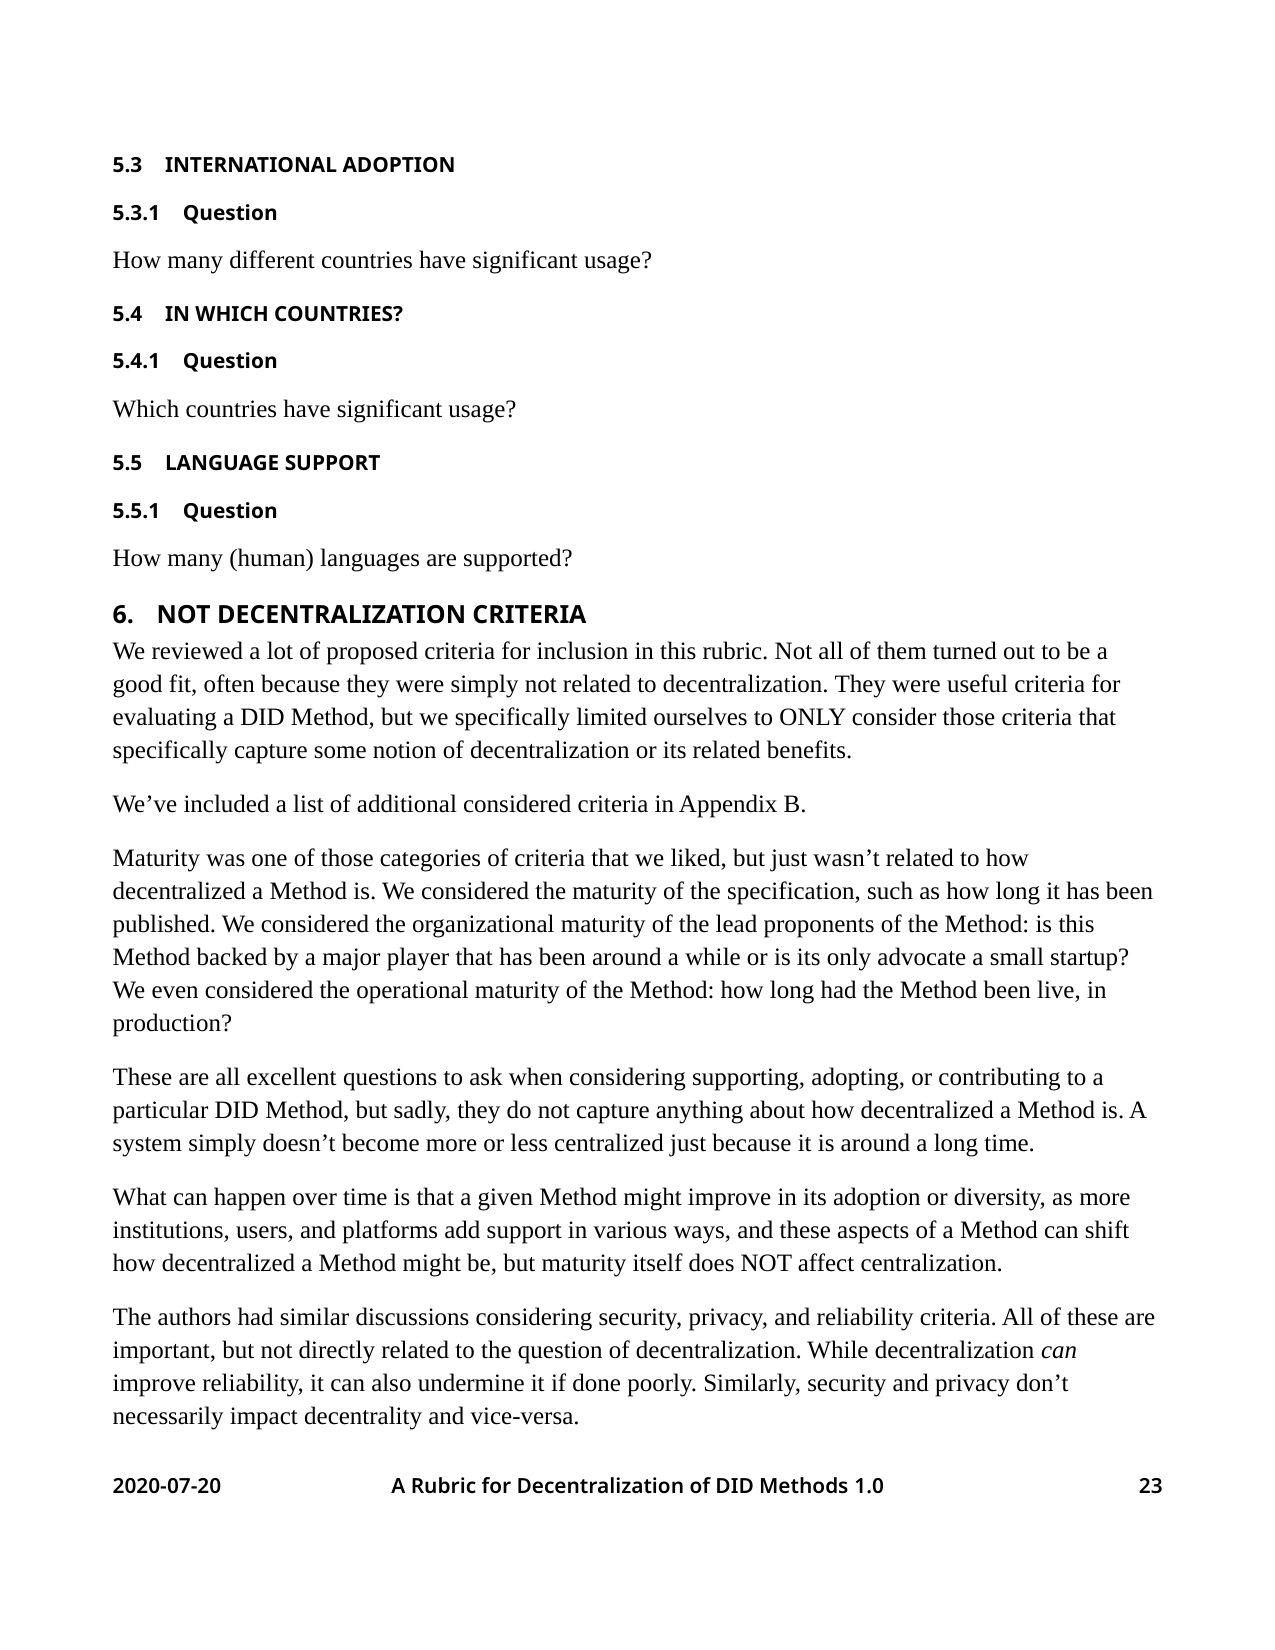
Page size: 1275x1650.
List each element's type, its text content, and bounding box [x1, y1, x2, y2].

text What can happen over time is that a given Method might improve in its adoption or diversity, as more institutions, users, and platforms add support in various ways, and these aspects of a Method can shift how decentralized a Method might be, but maturity itself does NOT affect centralization. [112, 1182, 1162, 1277]
subtitle Question [112, 198, 1162, 226]
text We’ve included a list of additional considered criteria in Appendix B. [112, 789, 1162, 818]
text The authors had similar discussions considering security, privacy, and reliability criteria. All of these are important, but not directly related to the question of decentralization. While decentralization can improve reliability, it can also undermine it if done poorly. Similarly, security and privacy don’t necessarily impact decentrality and vice-versa. [112, 1302, 1162, 1430]
subtitle Question [112, 496, 1162, 524]
subtitle Not Decentralization Criteria [112, 597, 1162, 631]
text Maturity was one of those categories of criteria that we liked, but just wasn’t related to how decentralized a Method is. We considered the maturity of the specification, such as how long it has been published. We considered the organizational maturity of the lead proponents of the Method: is this Method backed by a major player that has been around a while or is its only advocate a small startup? We even considered the operational maturity of the Method: how long had the Method been live, in production? [112, 843, 1162, 1037]
text These are all excellent questions to ask when considering supporting, adopting, or contributing to a particular DID Method, but sadly, they do not capture anything about how decentralized a Method is. A system simply doesn’t become more or less centralized just because it is around a long time. [112, 1062, 1162, 1157]
text How many different countries have significant usage? [112, 245, 1162, 274]
subtitle Question [112, 347, 1162, 375]
text Which countries have significant usage? [112, 394, 1162, 423]
text How many (human) languages are supported? [112, 543, 1162, 572]
text We reviewed a lot of proposed criteria for inclusion in this rubric. Not all of them turned out to be a good fit, often because they were simply not related to decentralization. They were useful criteria for evaluating a DID Method, but we specifically limited ourselves to ONLY consider those criteria that specifically capture some notion of decentralization or its related benefits. [112, 636, 1162, 764]
subtitle International adoption [112, 150, 1162, 178]
subtitle In which countries? [112, 299, 1162, 327]
subtitle Language support [112, 448, 1162, 477]
